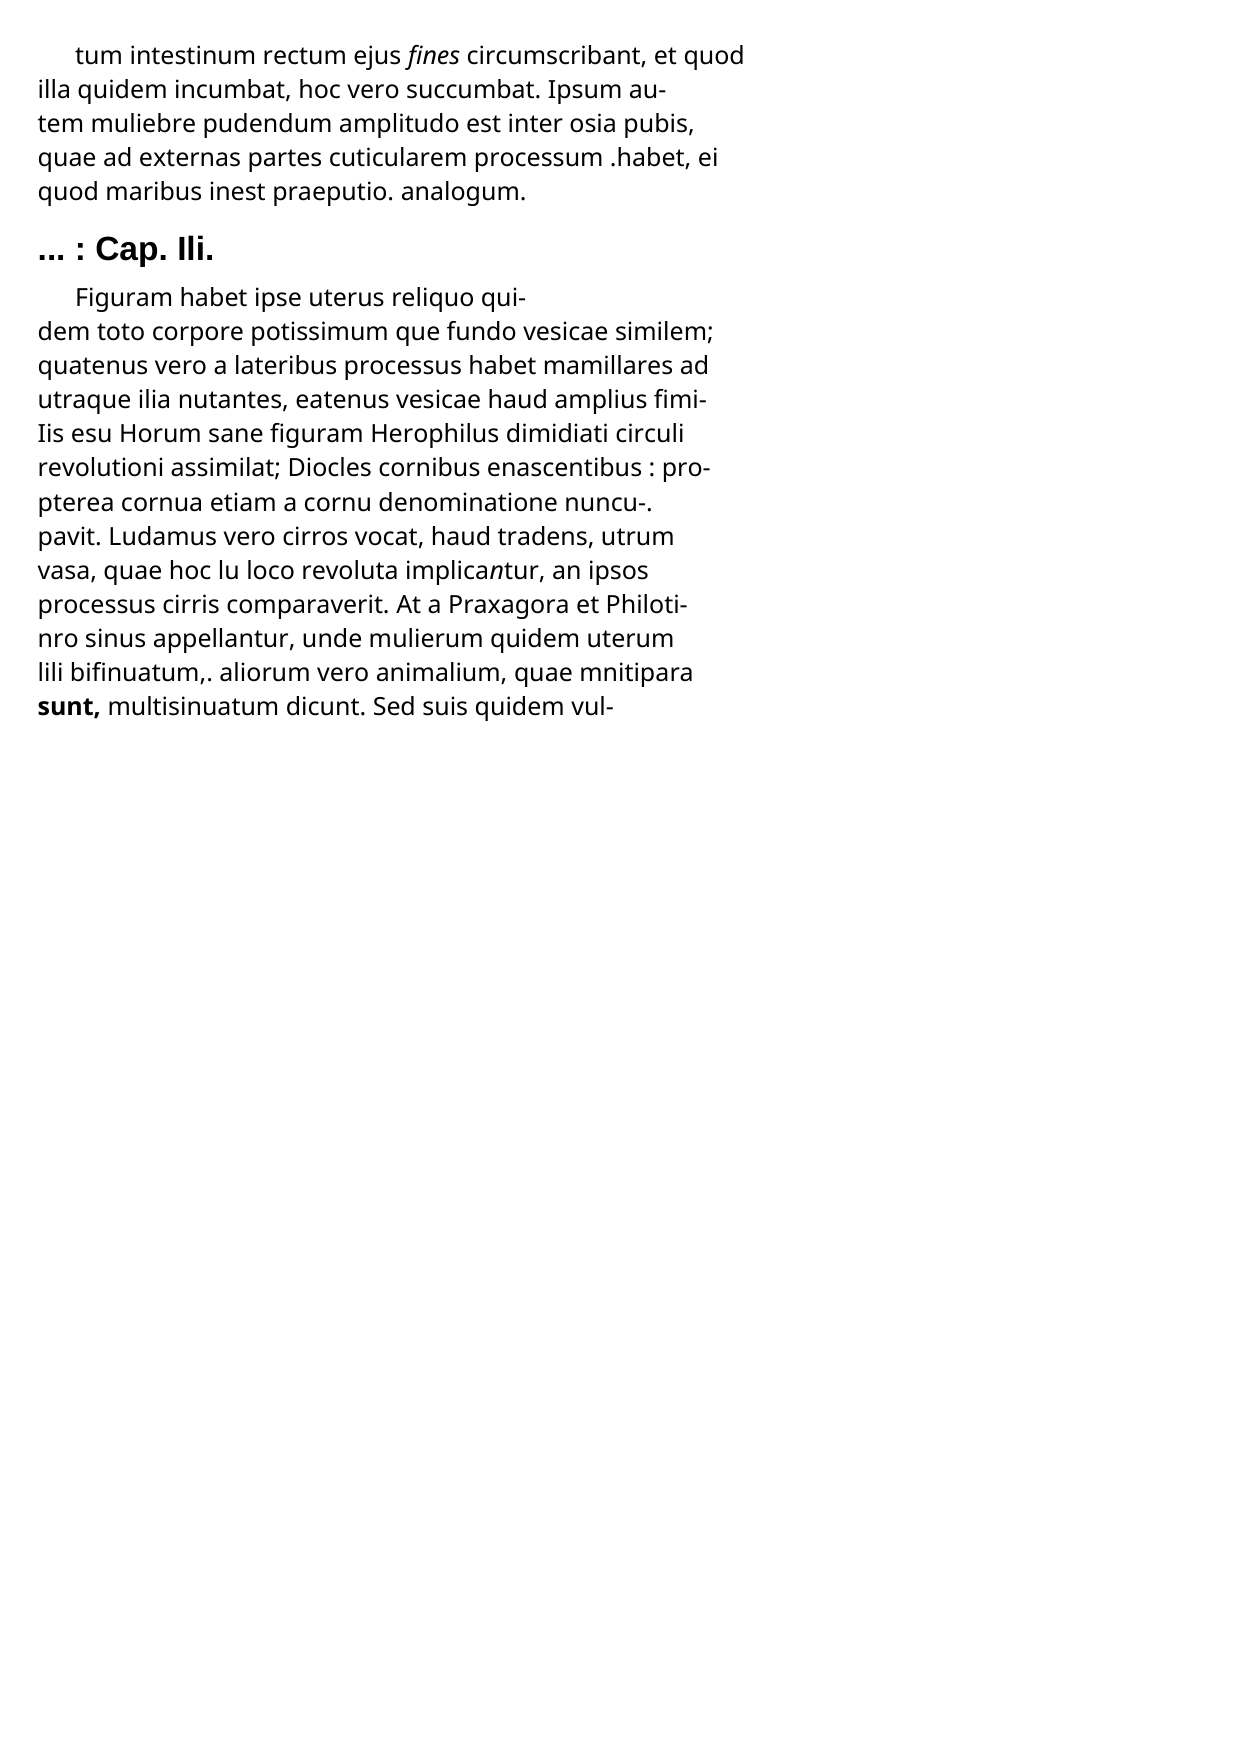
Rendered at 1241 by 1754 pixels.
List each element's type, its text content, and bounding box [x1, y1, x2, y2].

subtitle ... : Cap. Ili. [37, 229, 1203, 267]
text tum intestinum rectum ejus fines circumscribant, et quod illa quidem incumbat, hoc vero succumbat. Ipsum au- tem muliebre pudendum amplitudo est inter osia pubis, quae ad externas partes cuticularem processum .habet, ei quod maribus inest praeputio. analogum. [37, 37, 1203, 208]
text Figuram habet ipse uterus reliquo qui- dem toto corpore potissimum que fundo vesicae similem; quatenus vero a lateribus processus habet mamillares ad utraque ilia nutantes, eatenus vesicae haud amplius fimi- Iis esu Horum sane figuram Herophilus dimidiati circuli revolutioni assimilat; Diocles cornibus enascentibus : pro- pterea cornua etiam a cornu denominatione nuncu-. pavit. Ludamus vero cirros vocat, haud tradens, utrum vasa, quae hoc lu loco revoluta implicantur, an ipsos processus cirris comparaverit. At a Praxagora et Philoti- nro sinus appellantur, unde mulierum quidem uterum lili bifinuatum,. aliorum vero animalium, quae mnitipara sunt, multisinuatum dicunt. Sed suis quidem vul- [37, 280, 1203, 723]
